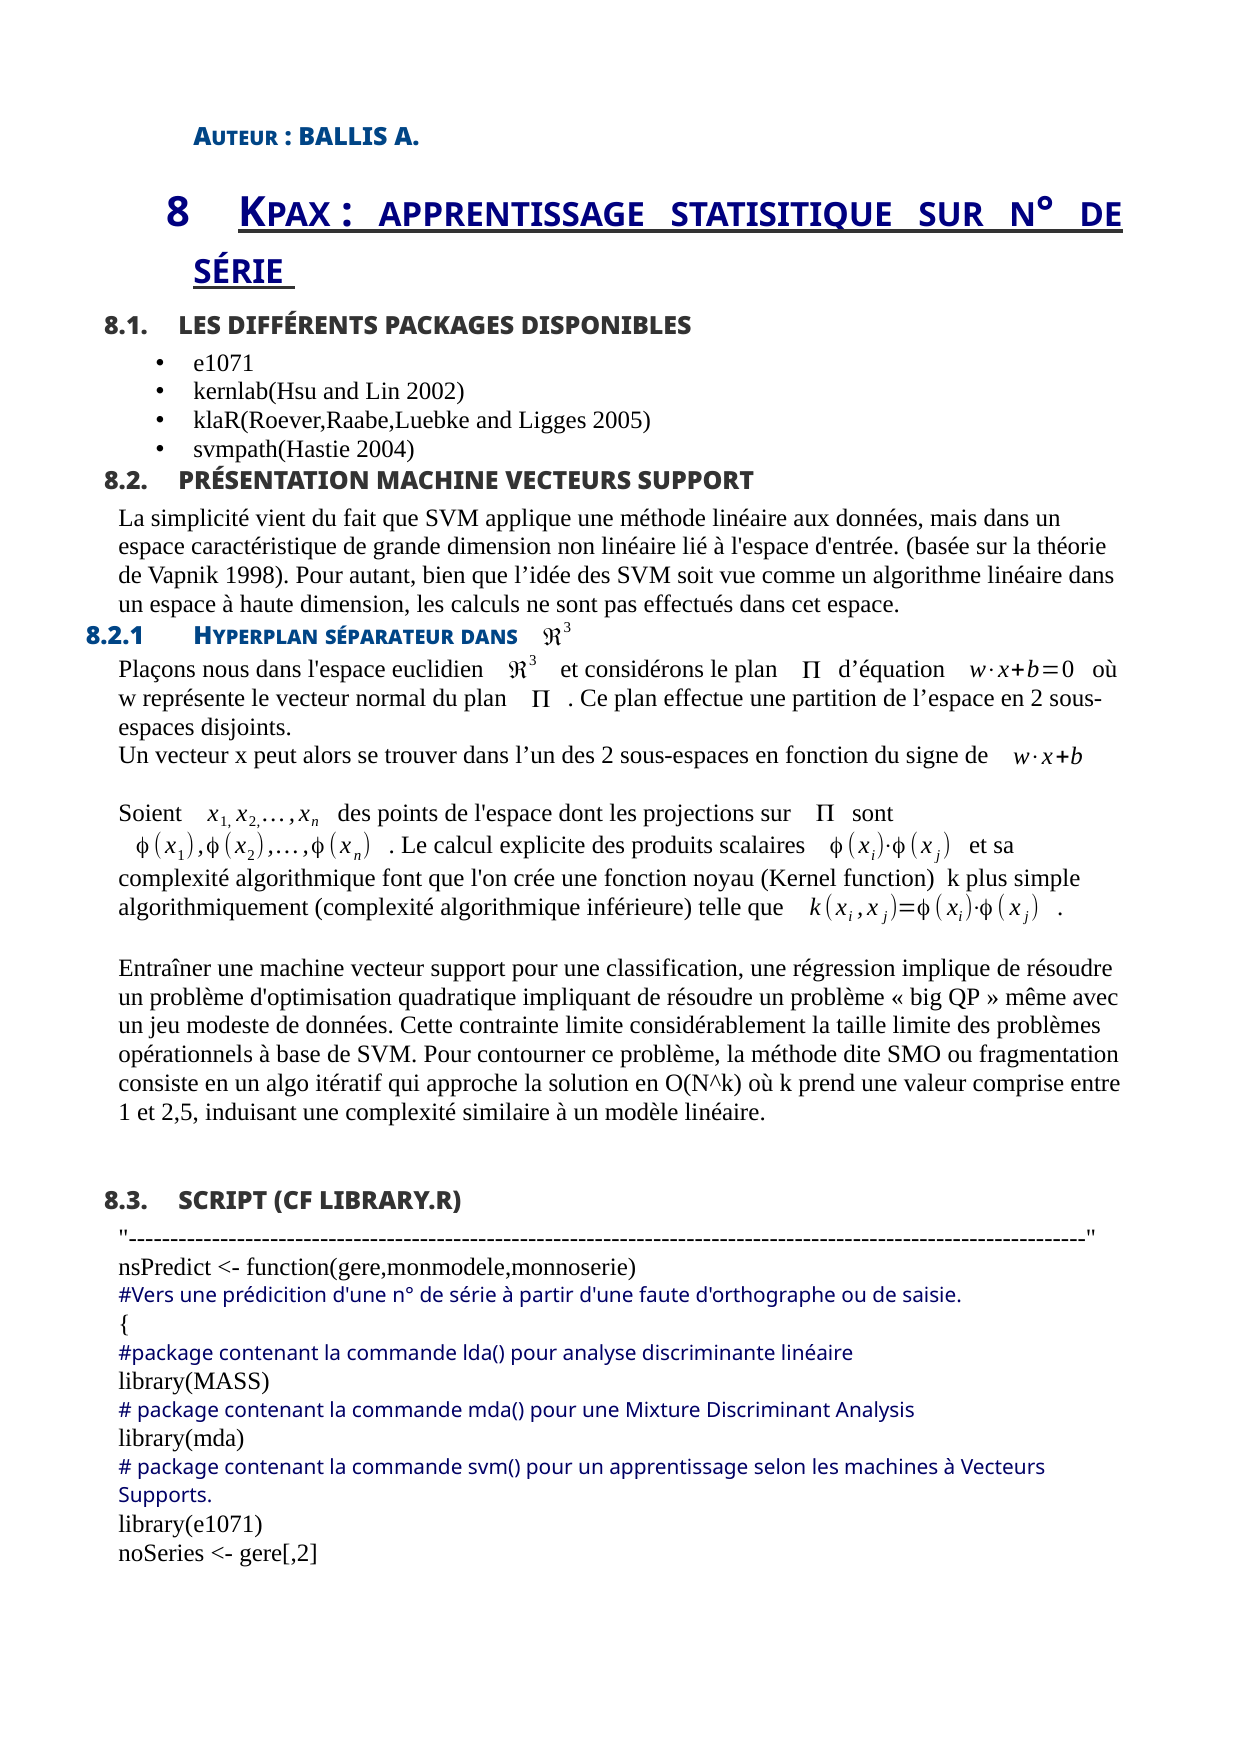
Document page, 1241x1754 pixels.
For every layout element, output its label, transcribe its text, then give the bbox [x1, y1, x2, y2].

text "-------------------------------------------------------------------------------------------------------------------" [118, 1223, 1123, 1252]
text #package contenant la commande lda() pour analyse discriminante linéaire [118, 1338, 1123, 1366]
list svmpath(Hastie 2004) [156, 434, 1123, 463]
text Plaçons nous dans l'espace euclidien et considérons le plan d’équation où w représente le vecteur normal du plan . Ce plan effectue une partition de l’espace en 2 sous-espaces disjoints. [118, 652, 1123, 741]
text Soient des points de l'espace dont les projections sur sont . Le calcul explicite des produits scalaires et sa complexité algorithmique font que l'on crée une fonction noyau (Kernel function) k plus simple algorithmiquement (complexité algorithmique inférieure) telle que . [118, 798, 1123, 924]
text # package contenant la commande mda() pour une Mixture Discriminant Analysis [118, 1395, 1123, 1423]
text library(MASS) [118, 1366, 1123, 1395]
subtitle présentation machine vecteurs support [104, 463, 1123, 497]
text # package contenant la commande svm() pour un apprentissage selon les machines à Vecteurs Supports. [118, 1452, 1123, 1509]
subtitle Script (cf library.r) [104, 1183, 1123, 1217]
list e1071 [156, 348, 1123, 376]
text #Vers une prédicition d'une n° de série à partir d'une faute d'orthographe ou de saisie. [118, 1280, 1123, 1309]
subtitle Les différents packages disponibles [104, 308, 1123, 342]
text Un vecteur x peut alors se trouver dans l’un des 2 sous-espaces en fonction du signe de [118, 741, 1123, 769]
text noSeries <- gere[,2] [118, 1538, 1123, 1566]
text nsPredict <- function(gere,monmodele,monnoserie) [118, 1252, 1123, 1280]
text Entraîner une machine vecteur support pour une classification, une régression implique de résoudre un problème d'optimisation quadratique impliquant de résoudre un problème « big QP » même avec un jeu modeste de données. Cette contrainte limite considérablement la taille limite des problèmes opérationnels à base de SVM. Pour contourner ce problème, la méthode dite SMO ou fragmentation consiste en un algo itératif qui approche la solution en O(N^k) où k prend une valeur comprise entre 1 et 2,5, induisant une complexité similaire à un modèle linéaire. [118, 953, 1123, 1125]
list kernlab(Hsu and Lin 2002) [156, 376, 1123, 405]
text library(mda) [118, 1423, 1123, 1452]
subtitle Kpax : apprentissage statisitique sur n° de série [156, 182, 1123, 295]
list klaR(Roever,Raabe,Luebke and Ligges 2005) [156, 405, 1123, 434]
text library(e1071) [118, 1509, 1123, 1538]
text { [118, 1309, 1123, 1338]
subtitle Hyperplan séparateur dans [79, 618, 1117, 652]
text La simplicité vient du fait que SVM applique une méthode linéaire aux données, mais dans un espace caractéristique de grande dimension non linéaire lié à l'espace d'entrée. (basée sur la théorie de Vapnik 1998). Pour autant, bien que l’idée des SVM soit vue comme un algorithme linéaire dans un espace à haute dimension, les calculs ne sont pas effectués dans cet espace. [118, 503, 1123, 618]
